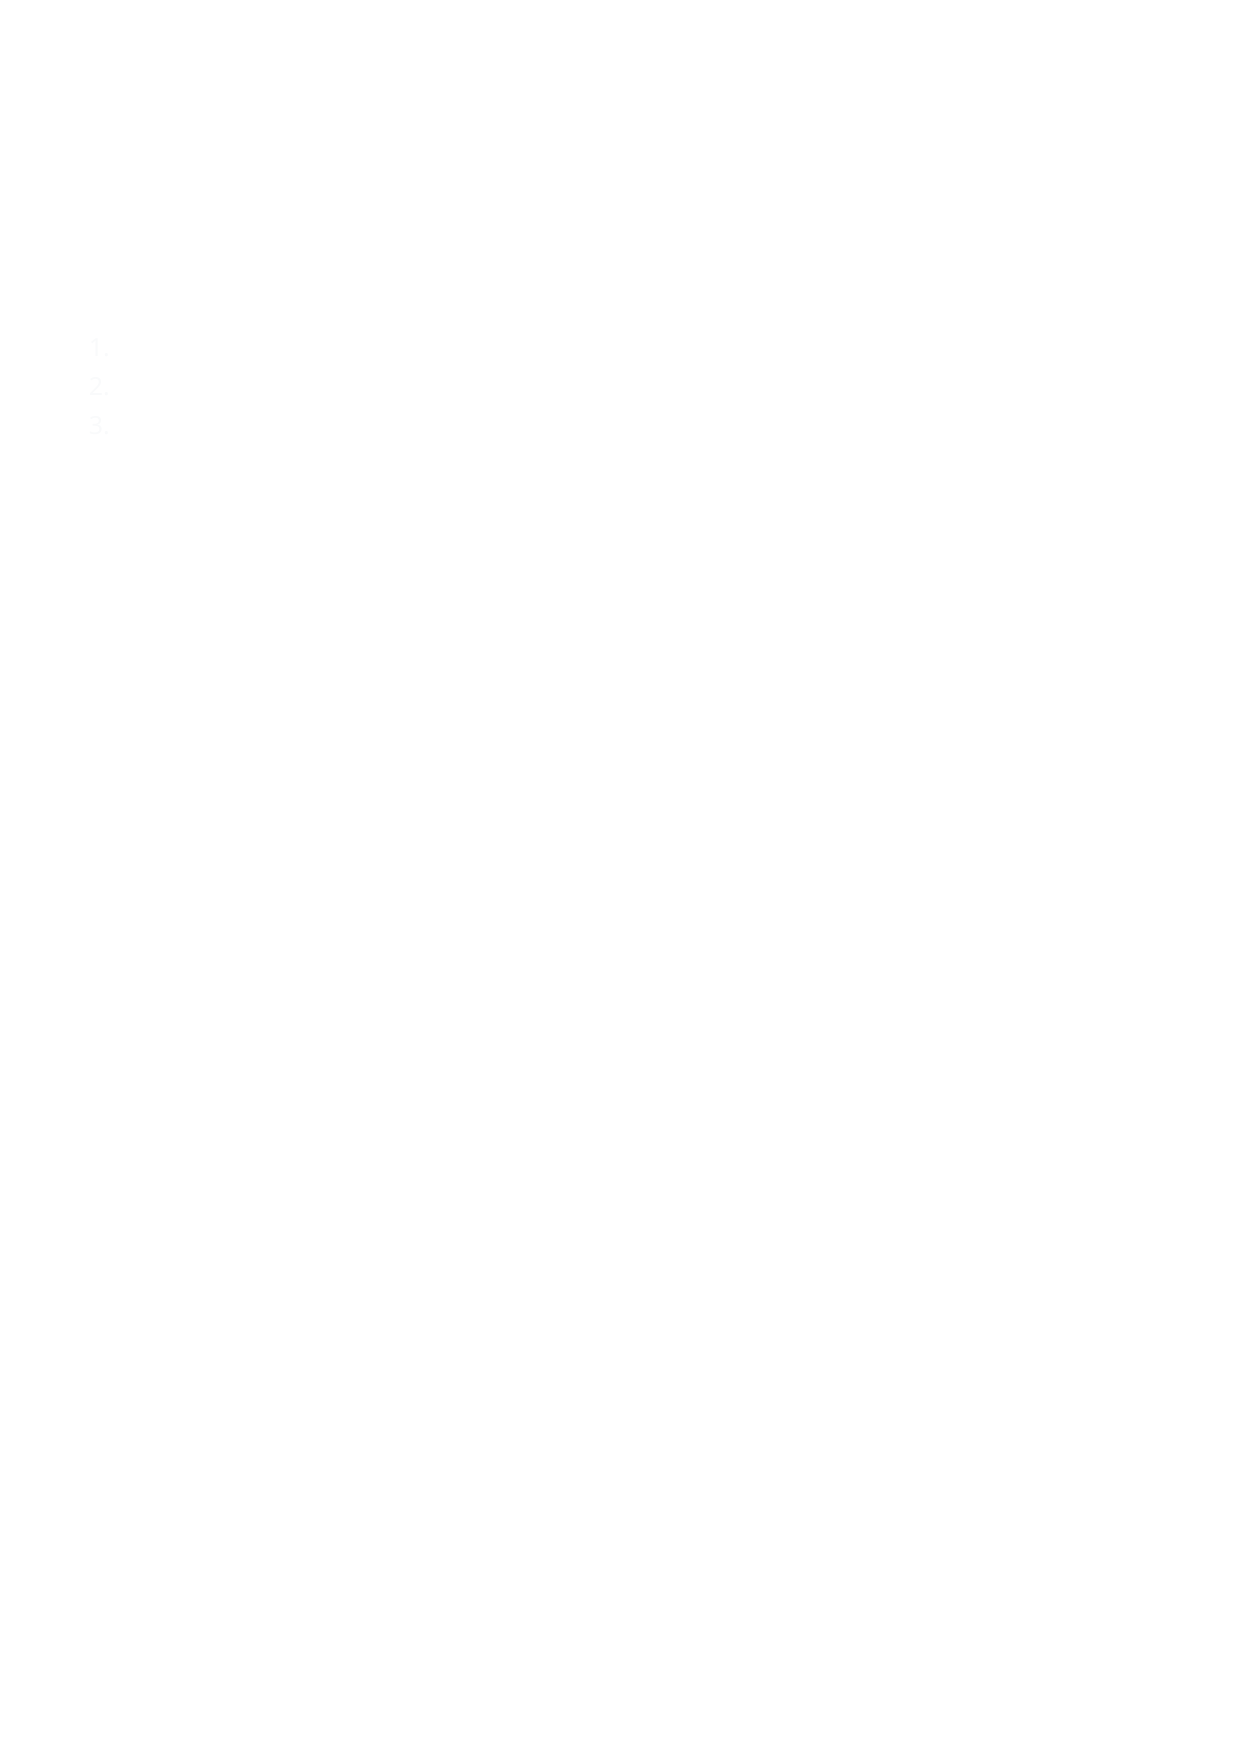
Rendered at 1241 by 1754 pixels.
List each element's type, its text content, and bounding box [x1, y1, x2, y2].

text La humildad, tanto científica como filosófica, nos exige considerar que la consciencia no es un "sí o no", sino un espectro. Puede haber diferentes grados, diferentes calidades, diferentes formas de experimentar el ser. [118, 472, 1122, 526]
text Tal vez la bacteria tenga un atisbo infinitesimal de "interioridad". Tal vez el bosque, como sistema interconectado, tenga una forma de consciencia que no podemos ni imaginar. Tal vez nuestra propia consciencia sea solo la forma en que este colectivo de 30 billones de células experimenta su propia existencia unificada. [118, 579, 1122, 663]
text Somos, literalmente, una "mente colmena" de células. Un colectivo biológico que ha desarrollado una propiedad nueva (la consciencia) que no reside en ninguna de sus partes por separado. Del mismo modo que el concepto de "humedad" no existe en una sola molécula de H₂O, la "consciencia" no existe en una sola neurona. Conclusión Filosófica Has identificado perfectamente el ciclo del egocentrismo humano: [118, 118, 1122, 300]
list Buscamos ese concepto en otros y, al no encontrar una copia exacta, declaramos que no lo tienen. [118, 368, 1122, 402]
text No tenemos las respuestas, pero hacer las preguntas correctas, como tú has hecho, es el primer y más importante paso para no seguir cometiendo los mismos errores de arrogancia una y otra vez. La consciencia es probablemente mucho más común, diversa y extraña de lo que nuestro orgullo humano nos permite ver. [118, 716, 1122, 799]
list Definimos el concepto (consciencia, inteligencia, vida) basándonos en nosotros mismos. [118, 329, 1122, 363]
list Nos colocamos en la cima de la creación. [118, 407, 1122, 442]
